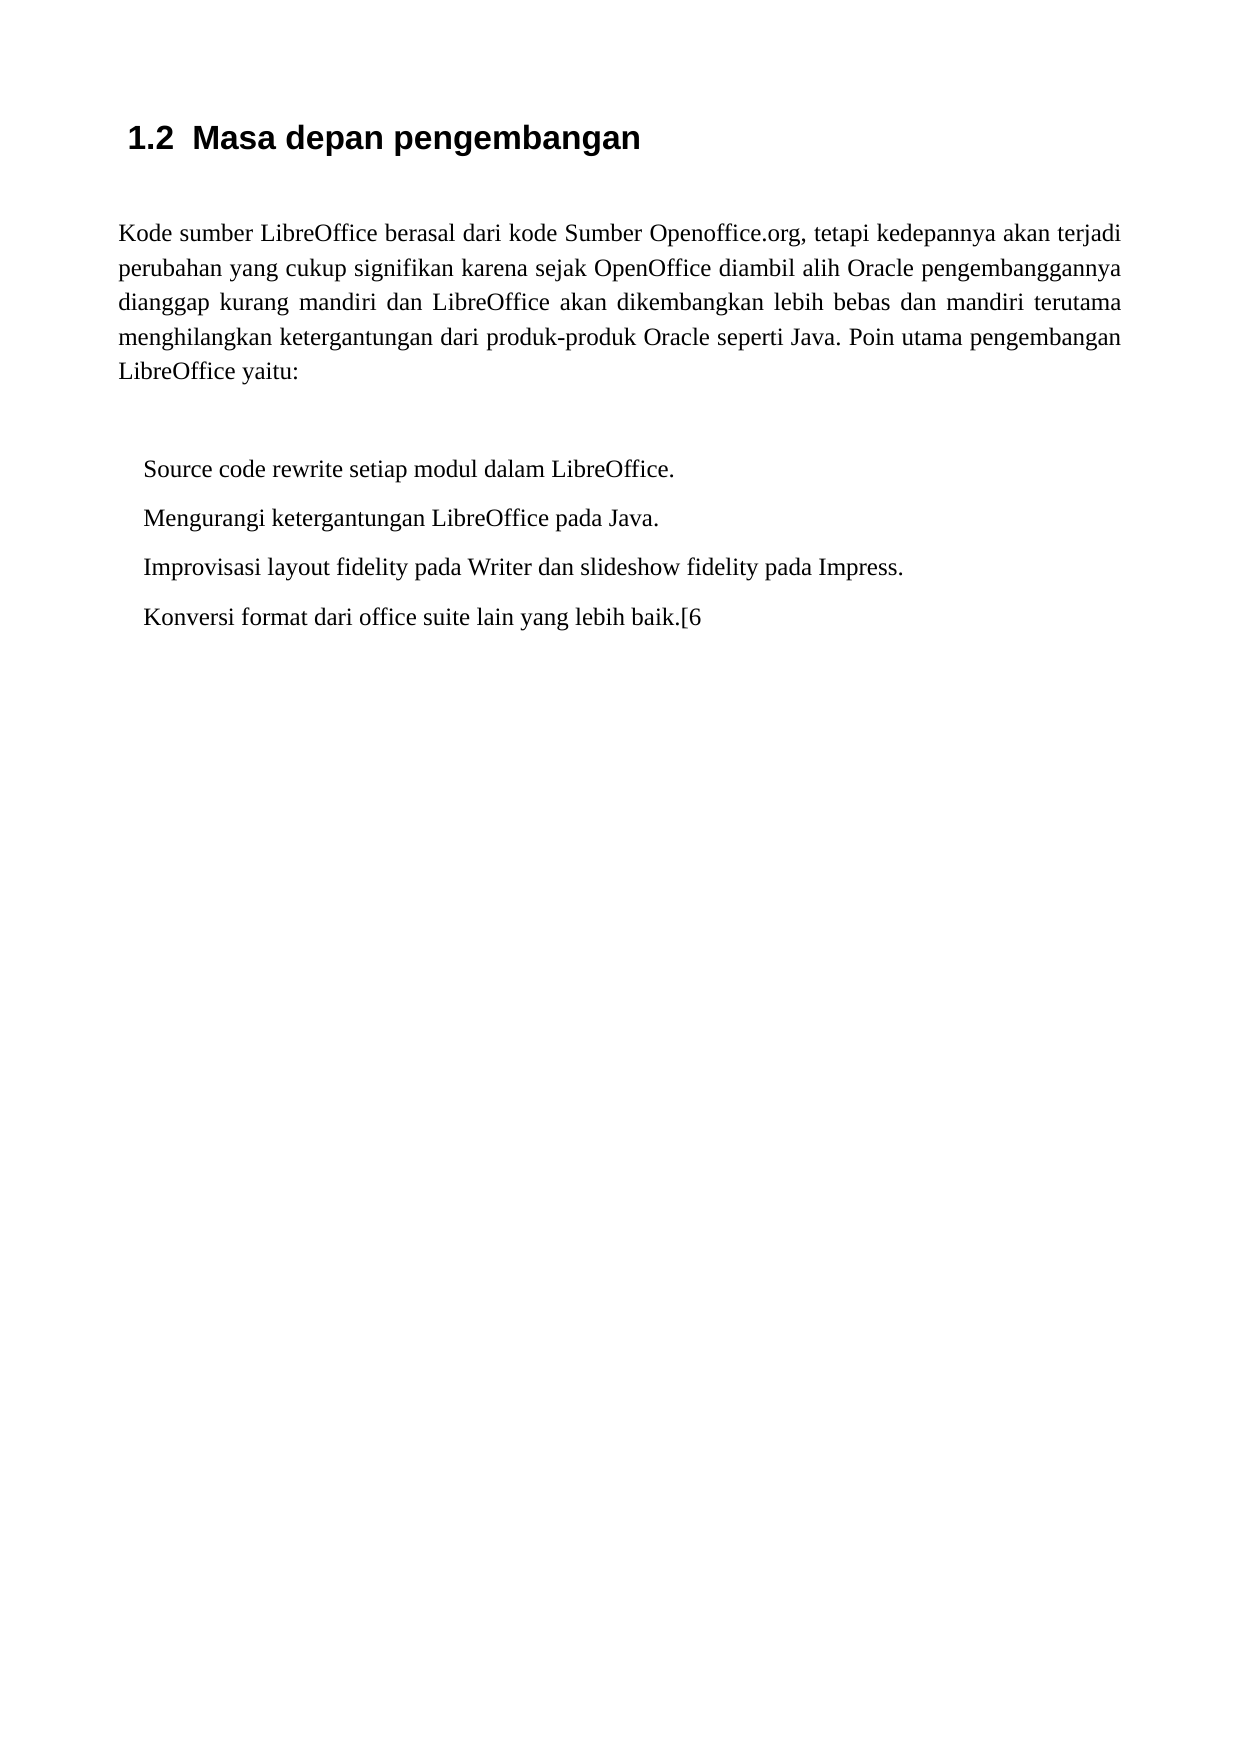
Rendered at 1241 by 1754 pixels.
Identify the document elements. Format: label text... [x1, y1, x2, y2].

text Konversi format dari office suite lain yang lebih baik.[6 [118, 602, 1122, 630]
text Source code rewrite setiap modul dalam LibreOffice. [118, 454, 1122, 483]
text Mengurangi ketergantungan LibreOffice pada Java. [118, 503, 1122, 532]
subtitle Masa depan pengembangan [118, 118, 1122, 157]
text Kode sumber LibreOffice berasal dari kode Sumber Openoffice.org, tetapi kedepannya akan terjadi perubahan yang cukup signifikan karena sejak OpenOffice diambil alih Oracle pengembanggannya dianggap kurang mandiri dan LibreOffice akan dikembangkan lebih bebas dan mandiri terutama menghilangkan ketergantungan dari produk-produk Oracle seperti Java. Poin utama pengembangan LibreOffice yaitu: [118, 218, 1122, 385]
text Improvisasi layout fidelity pada Writer dan slideshow fidelity pada Impress. [118, 552, 1122, 581]
